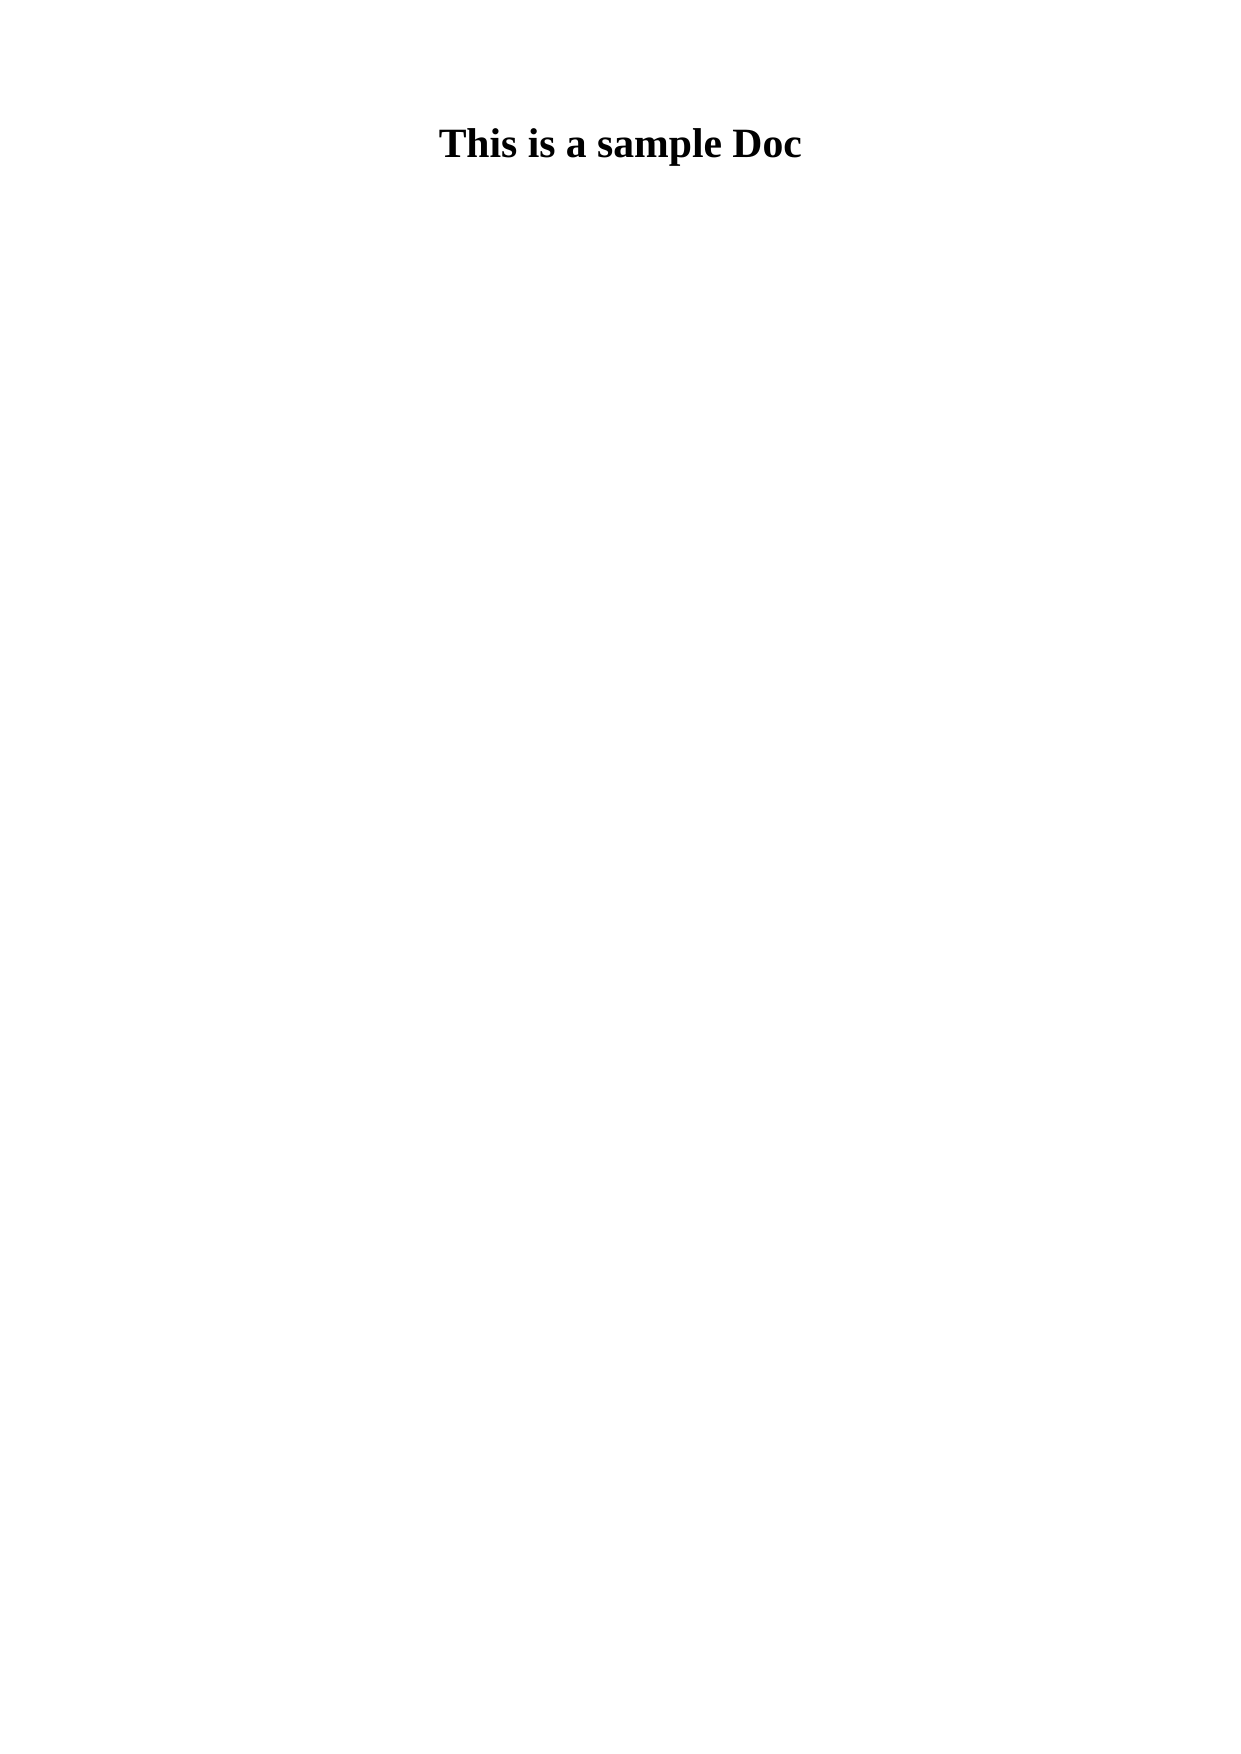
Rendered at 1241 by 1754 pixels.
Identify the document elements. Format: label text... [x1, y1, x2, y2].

text This is a sample Doc [118, 118, 1122, 166]
